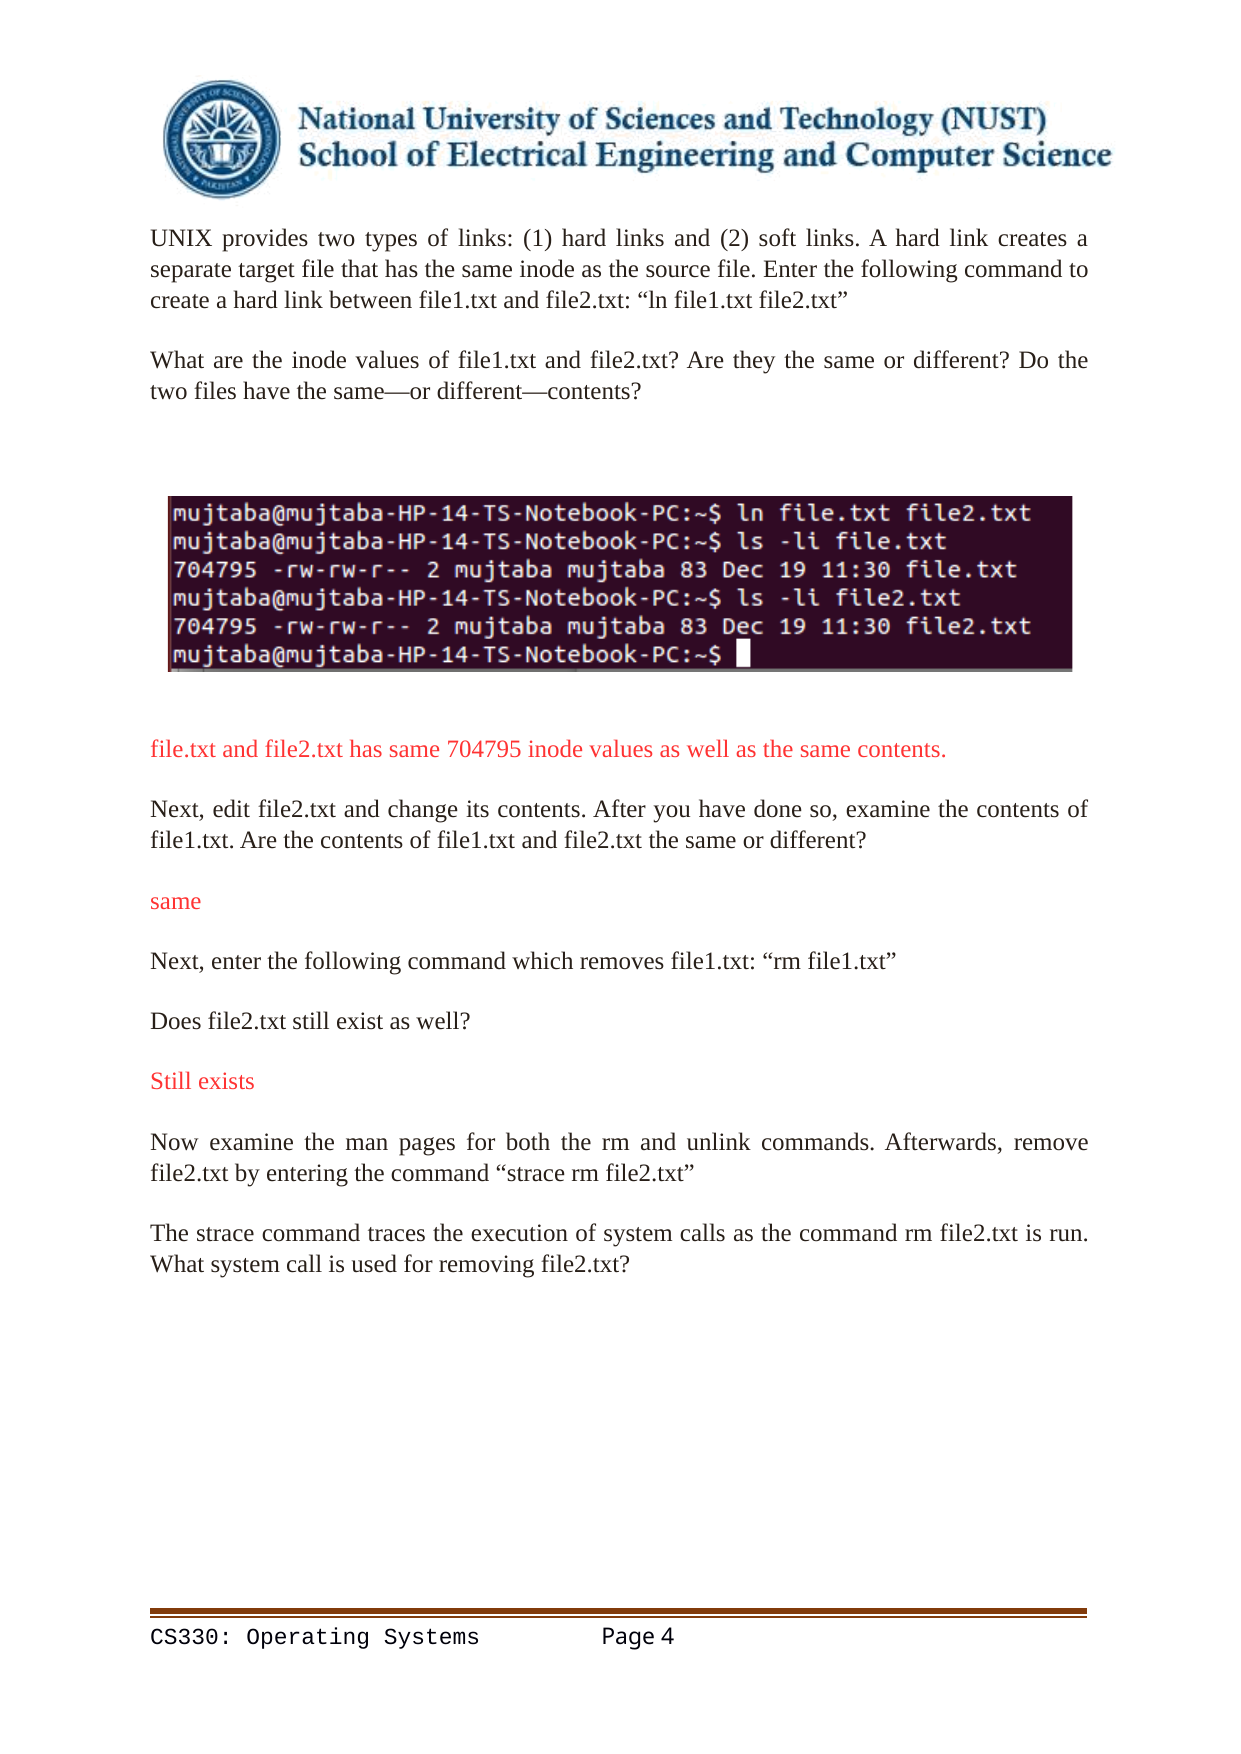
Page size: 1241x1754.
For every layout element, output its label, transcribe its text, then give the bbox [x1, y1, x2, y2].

text What are the inode values of file1.txt and file2.txt? Are they the same or different? Do the two files have the same—or different—contents? [150, 345, 1090, 405]
text Next, enter the following command which removes file1.txt: “rm file1.txt” [150, 946, 1090, 975]
picture [167, 496, 1073, 672]
text UNIX provides two types of links: (1) hard links and (2) soft links. A hard link creates a separate target file that has the same inode as the source file. Enter the following command to create a hard link between file1.txt and file2.txt: “ln file1.txt file2.txt” [150, 223, 1090, 314]
text Next, edit file2.txt and change its contents. After you have done so, examine the contents of file1.txt. Are the contents of file1.txt and file2.txt the same or different? [150, 794, 1090, 854]
text The strace command traces the execution of system calls as the command rm file2.txt is run. What system call is used for removing file2.txt? [150, 1218, 1090, 1278]
text Still exists [150, 1066, 1090, 1095]
text same [150, 886, 1090, 914]
picture [150, 75, 1125, 210]
text file.txt and file2.txt has same 704795 inode values as well as the same contents. [150, 734, 1090, 763]
text Now examine the man pages for both the rm and unlink commands. Afterwards, remove file2.txt by entering the command “strace rm file2.txt” [150, 1127, 1090, 1186]
text Does file2.txt still exist as well? [150, 1006, 1090, 1035]
